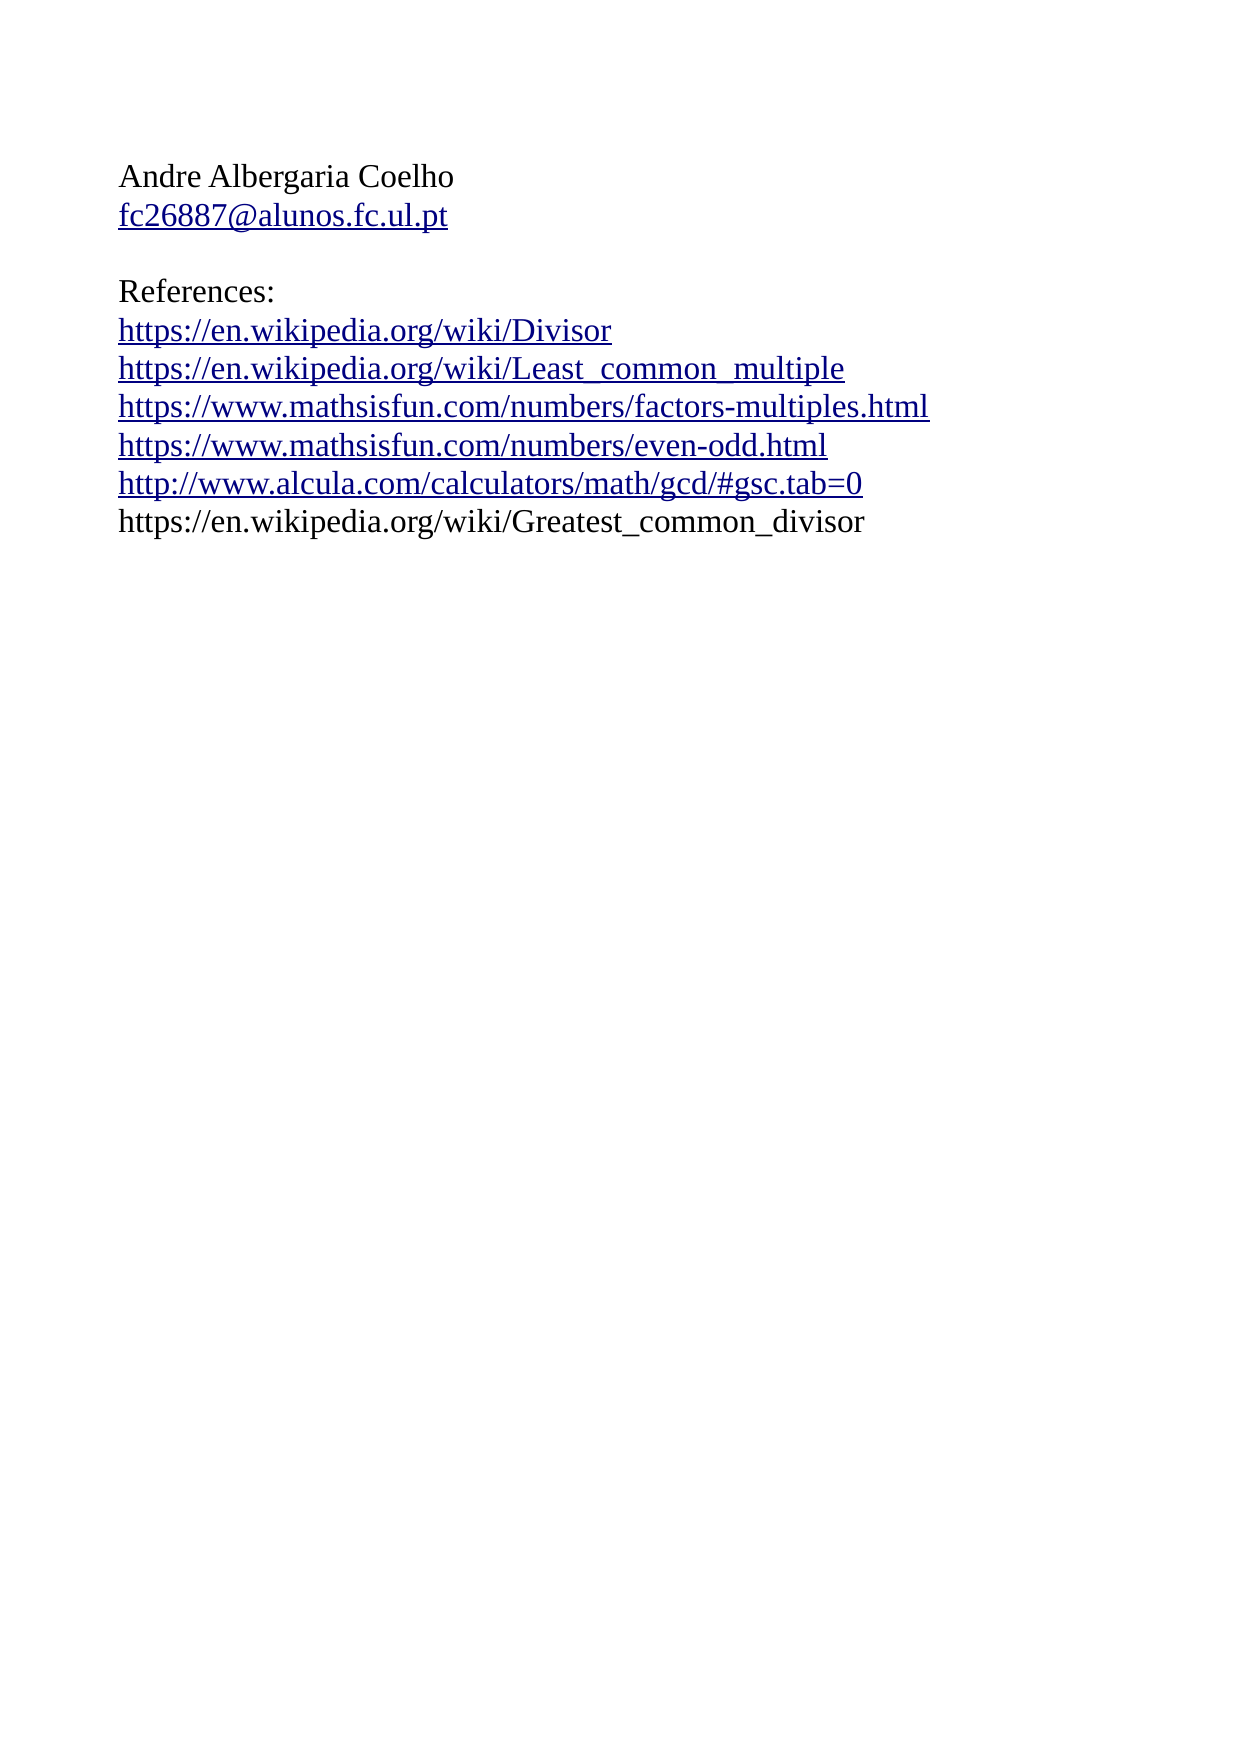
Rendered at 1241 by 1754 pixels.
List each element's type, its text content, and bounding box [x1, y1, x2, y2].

text https://www.mathsisfun.com/numbers/even-odd.html [118, 425, 1122, 463]
text https://en.wikipedia.org/wiki/Least_common_multiple [118, 348, 1122, 386]
text https://en.wikipedia.org/wiki/Divisor [118, 310, 1122, 348]
text fc26887@alunos.fc.ul.pt [118, 195, 1122, 233]
text http://www.alcula.com/calculators/math/gcd/#gsc.tab=0 [118, 463, 1122, 501]
text References: [118, 271, 1122, 310]
text https://en.wikipedia.org/wiki/Greatest_common_divisor [118, 501, 1122, 540]
text Andre Albergaria Coelho [118, 156, 1122, 195]
text https://www.mathsisfun.com/numbers/factors-multiples.html [118, 386, 1122, 425]
